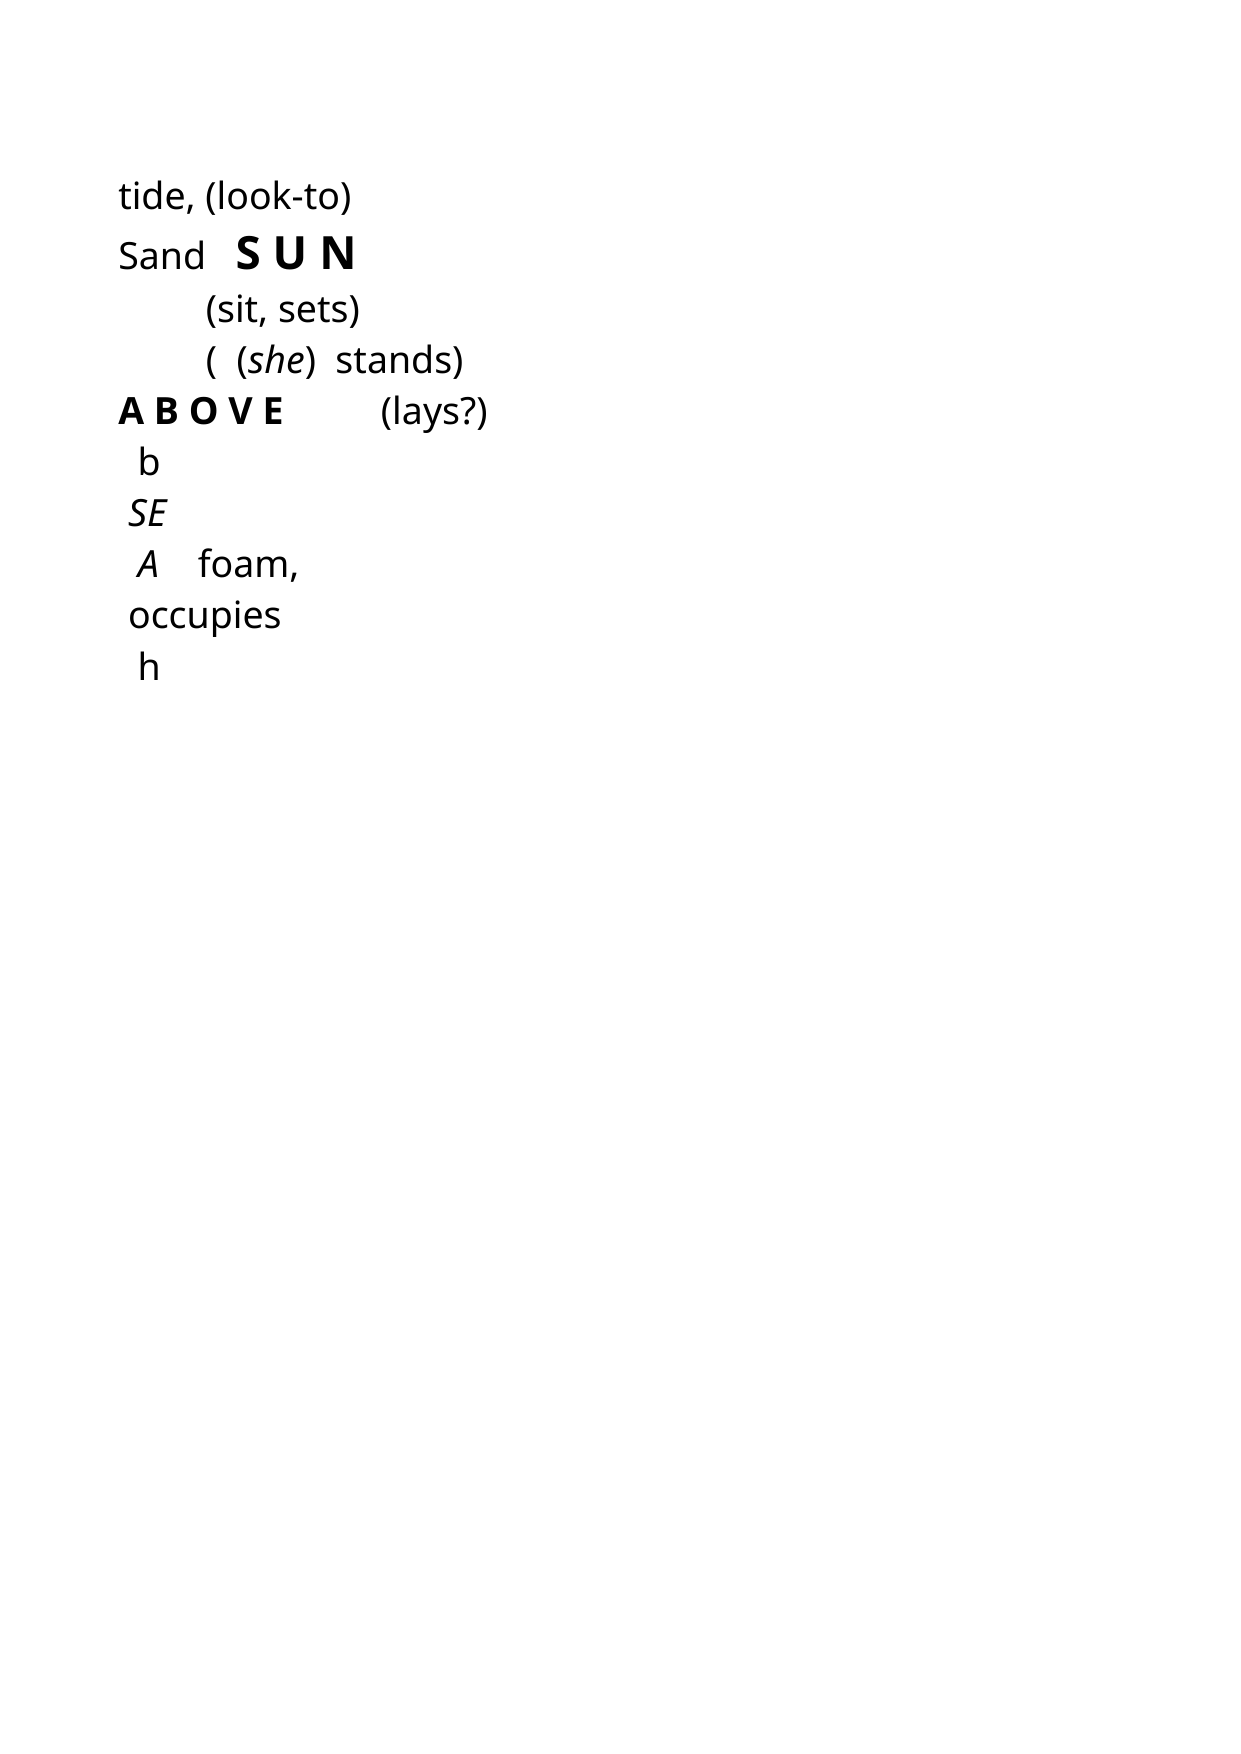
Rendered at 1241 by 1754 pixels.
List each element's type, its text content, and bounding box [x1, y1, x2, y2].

text tide, (look-to) [118, 169, 1122, 220]
text SE [118, 487, 1122, 538]
text (sit, sets) [118, 283, 1122, 334]
text A B O V E (lays?) [118, 385, 1122, 436]
text occupies [118, 589, 1122, 640]
text b [118, 436, 1122, 487]
text Sand S U N [118, 220, 1122, 283]
text ( (she) stands) [118, 334, 1122, 385]
text A foam, [118, 538, 1122, 589]
text h [118, 640, 1122, 691]
